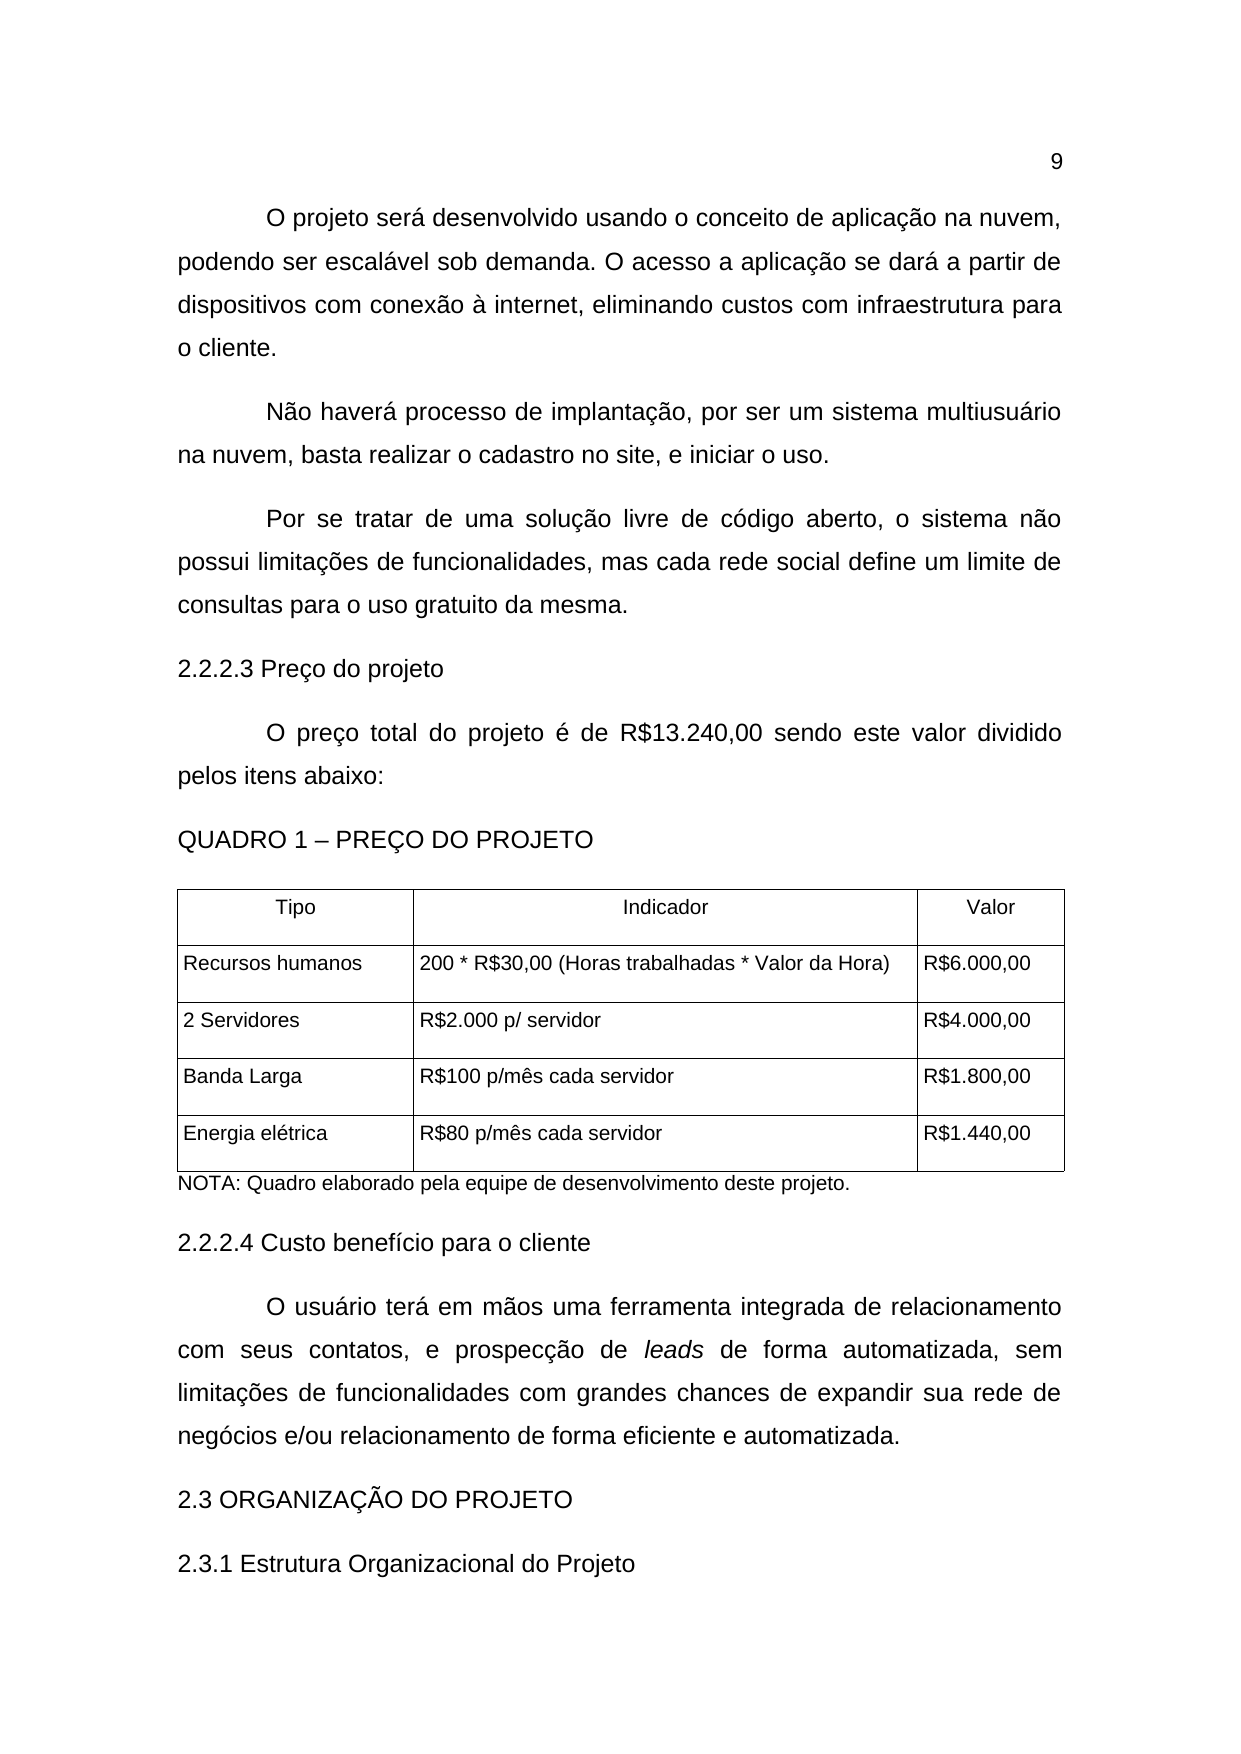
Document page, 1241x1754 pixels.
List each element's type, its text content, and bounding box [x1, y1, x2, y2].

text O projeto será desenvolvido usando o conceito de aplicação na nuvem, podendo ser escalável sob demanda. O acesso a aplicação se dará a partir de dispositivos com conexão à internet, eliminando custos com infraestrutura para o cliente. [177, 203, 1063, 362]
text 2.3.1 Estrutura Organizacional do Projeto [177, 1549, 1063, 1578]
text NOTA: Quadro elaborado pela equipe de desenvolvimento deste projeto. [177, 1172, 1063, 1195]
table_cell Recursos humanos [178, 946, 413, 1002]
table_cell R$6.000,00 [918, 946, 1064, 1002]
table_cell R$4.000,00 [918, 1003, 1064, 1058]
table_cell Energia elétrica [178, 1116, 413, 1171]
table_cell R$80 p/mês cada servidor [414, 1116, 917, 1171]
table_cell R$2.000 p/ servidor [414, 1003, 917, 1058]
text O usuário terá em mãos uma ferramenta integrada de relacionamento com seus contatos, e prospecção de leads de forma automatizada, sem limitações de funcionalidades com grandes chances de expandir sua rede de negócios e/ou relacionamento de forma eficiente e automatizada. [177, 1292, 1063, 1450]
table_cell R$100 p/mês cada servidor [414, 1059, 917, 1114]
table_header Valor [918, 890, 1064, 945]
table_cell 2 Servidores [178, 1003, 413, 1058]
table_cell Banda Larga [178, 1059, 413, 1114]
table_cell R$1.440,00 [918, 1116, 1064, 1171]
table_header Indicador [414, 890, 917, 945]
text QUADRO 1 – PREÇO DO PROJETO [177, 825, 1063, 854]
text 2.3 ORGANIZAÇÃO DO PROJETO [177, 1485, 1063, 1514]
text Por se tratar de uma solução livre de código aberto, o sistema não possui limitações de funcionalidades, mas cada rede social define um limite de consultas para o uso gratuito da mesma. [177, 504, 1063, 619]
text 2.2.2.4 Custo benefício para o cliente [177, 1228, 1063, 1256]
table_cell R$1.800,00 [918, 1059, 1064, 1114]
table_header Tipo [178, 890, 413, 945]
text 2.2.2.3 Preço do projeto [177, 654, 1063, 683]
text O preço total do projeto é de R$13.240,00 sendo este valor dividido pelos itens abaixo: [177, 718, 1063, 790]
table_cell 200 * R$30,00 (Horas trabalhadas * Valor da Hora) [414, 946, 917, 1002]
text Não haverá processo de implantação, por ser um sistema multiusuário na nuvem, basta realizar o cadastro no site, e iniciar o uso. [177, 397, 1063, 469]
